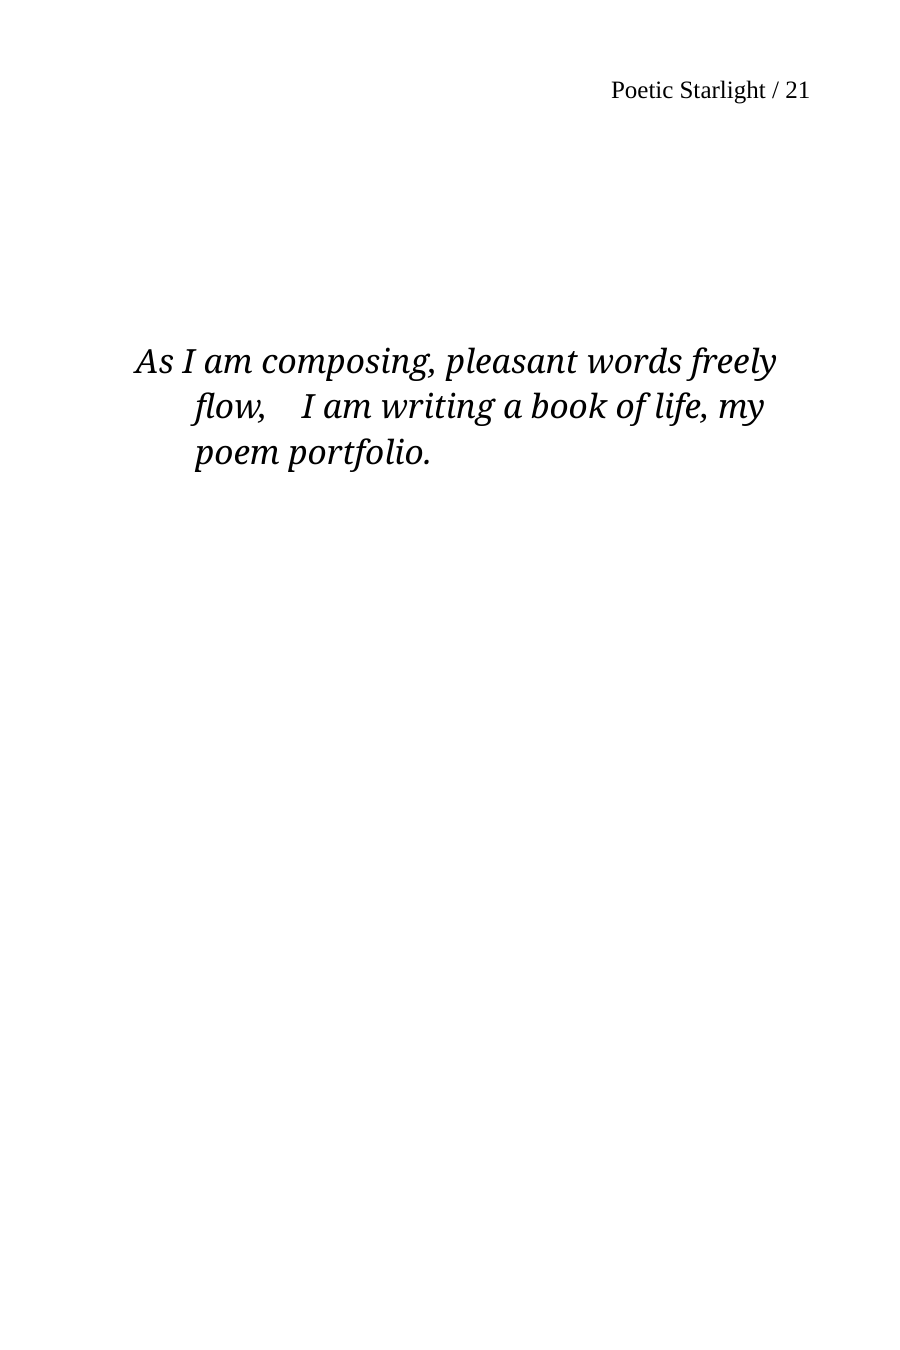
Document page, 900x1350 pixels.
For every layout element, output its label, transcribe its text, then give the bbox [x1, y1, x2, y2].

subtitle As I am composing, pleasant words freely flow, I am writing a book of life, my poem portfolio. [135, 338, 810, 474]
